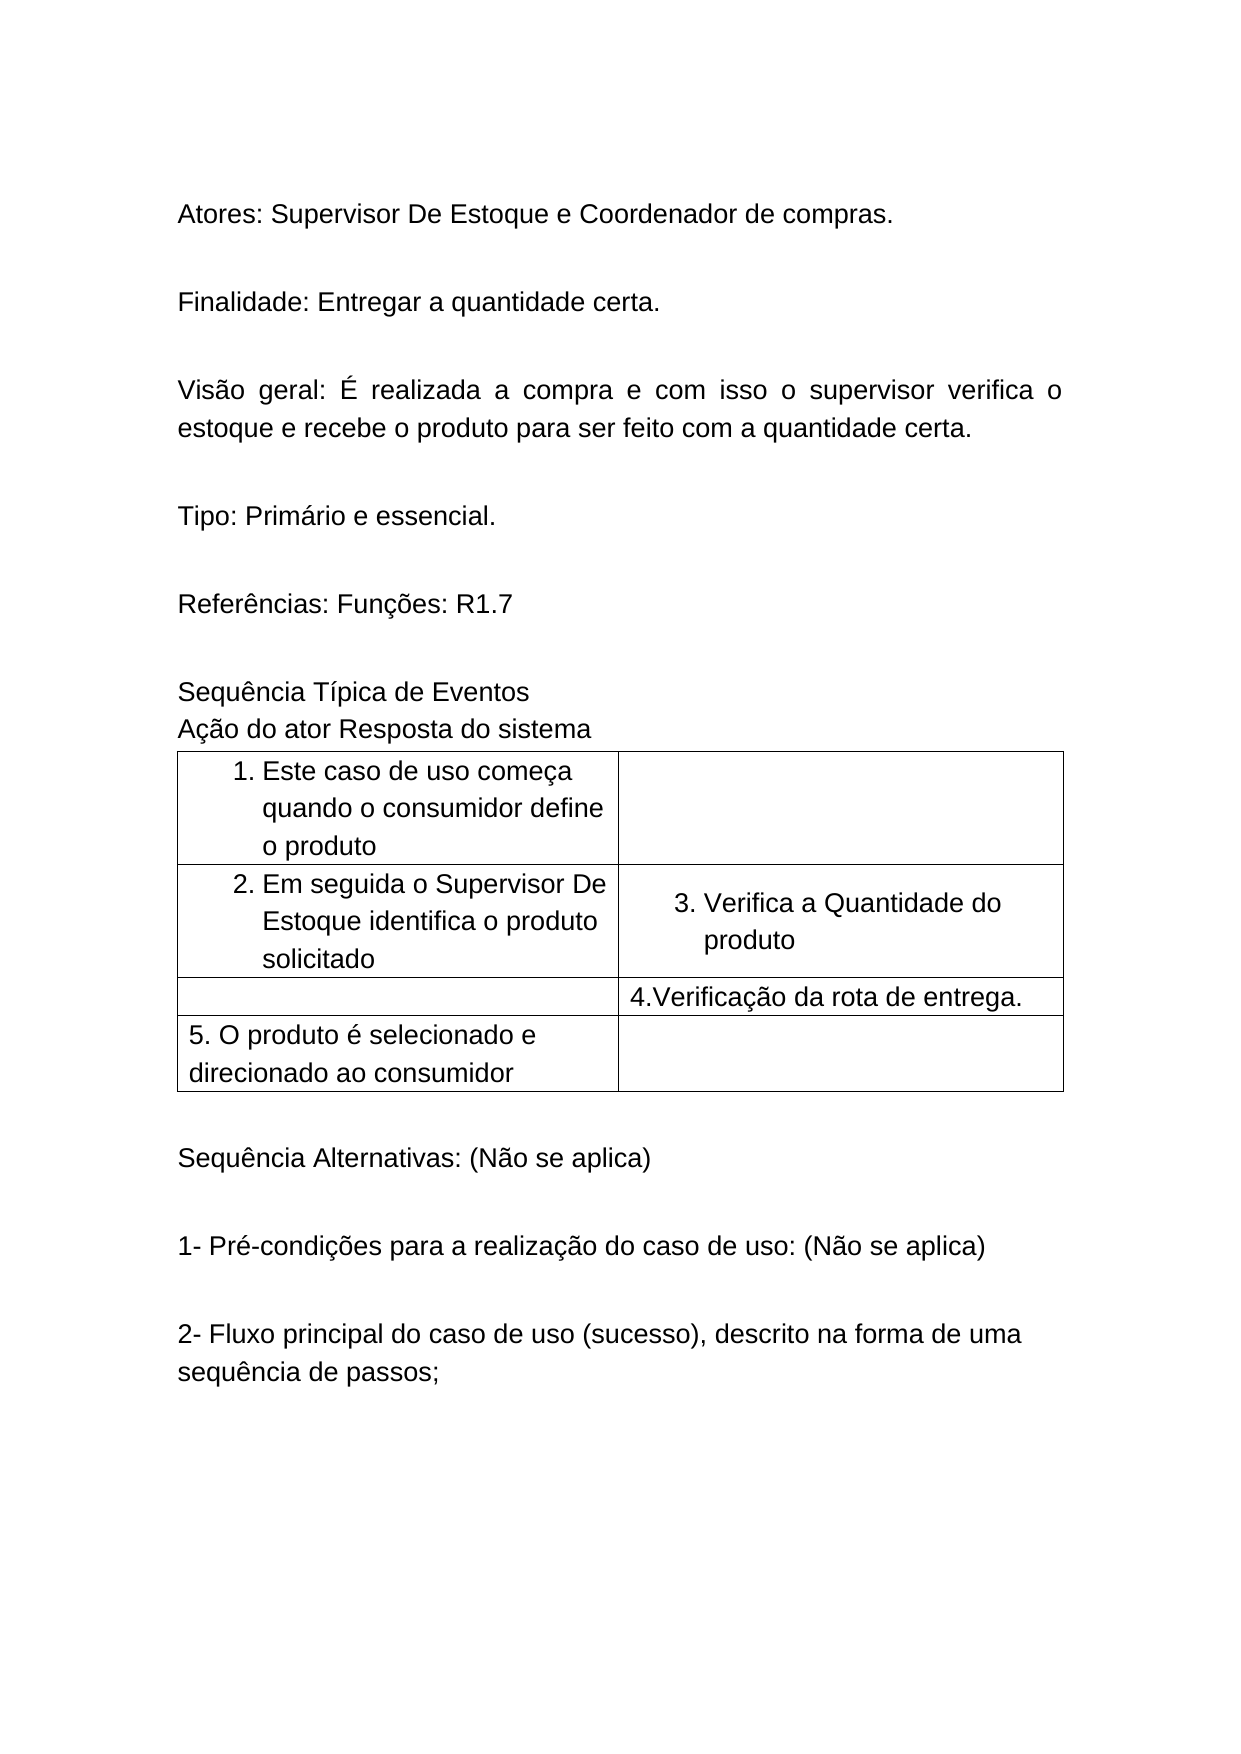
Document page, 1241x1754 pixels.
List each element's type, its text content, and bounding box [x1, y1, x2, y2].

table_header Este caso de uso começa quando o consumidor define o produto [178, 752, 618, 864]
table_cell Em seguida o Supervisor De Estoque identifica o produto solicitado [178, 865, 618, 977]
text Atores: Supervisor De Estoque e Coordenador de compras. [177, 198, 1063, 229]
text Finalidade: Entregar a quantidade certa. [177, 286, 1063, 317]
table_cell 5. O produto é selecionado e direcionado ao consumidor [178, 1016, 618, 1091]
table_cell [619, 1016, 1063, 1091]
text Referências: Funções: R1.7 [177, 588, 1063, 619]
table_cell 4.Verificação da rota de entrega. [619, 978, 1063, 1015]
text Sequência Alternativas: (Não se aplica) [177, 1142, 1063, 1173]
text Tipo: Primário e essencial. [177, 500, 1063, 531]
table_cell Verifica a Quantidade do produto [619, 865, 1063, 977]
text Sequência Típica de Eventos [177, 676, 1063, 707]
text Ação do ator Resposta do sistema [177, 713, 1063, 744]
table_header [619, 752, 1063, 864]
table_cell [178, 978, 618, 1015]
text 1- Pré-condições para a realização do caso de uso: (Não se aplica) [177, 1230, 1063, 1262]
text Visão geral: É realizada a compra e com isso o supervisor verifica o estoque e recebe o produto para ser feito com a quantidade certa. [177, 374, 1063, 443]
text 2- Fluxo principal do caso de uso (sucesso), descrito na forma de uma sequência de passos; [177, 1318, 1063, 1387]
